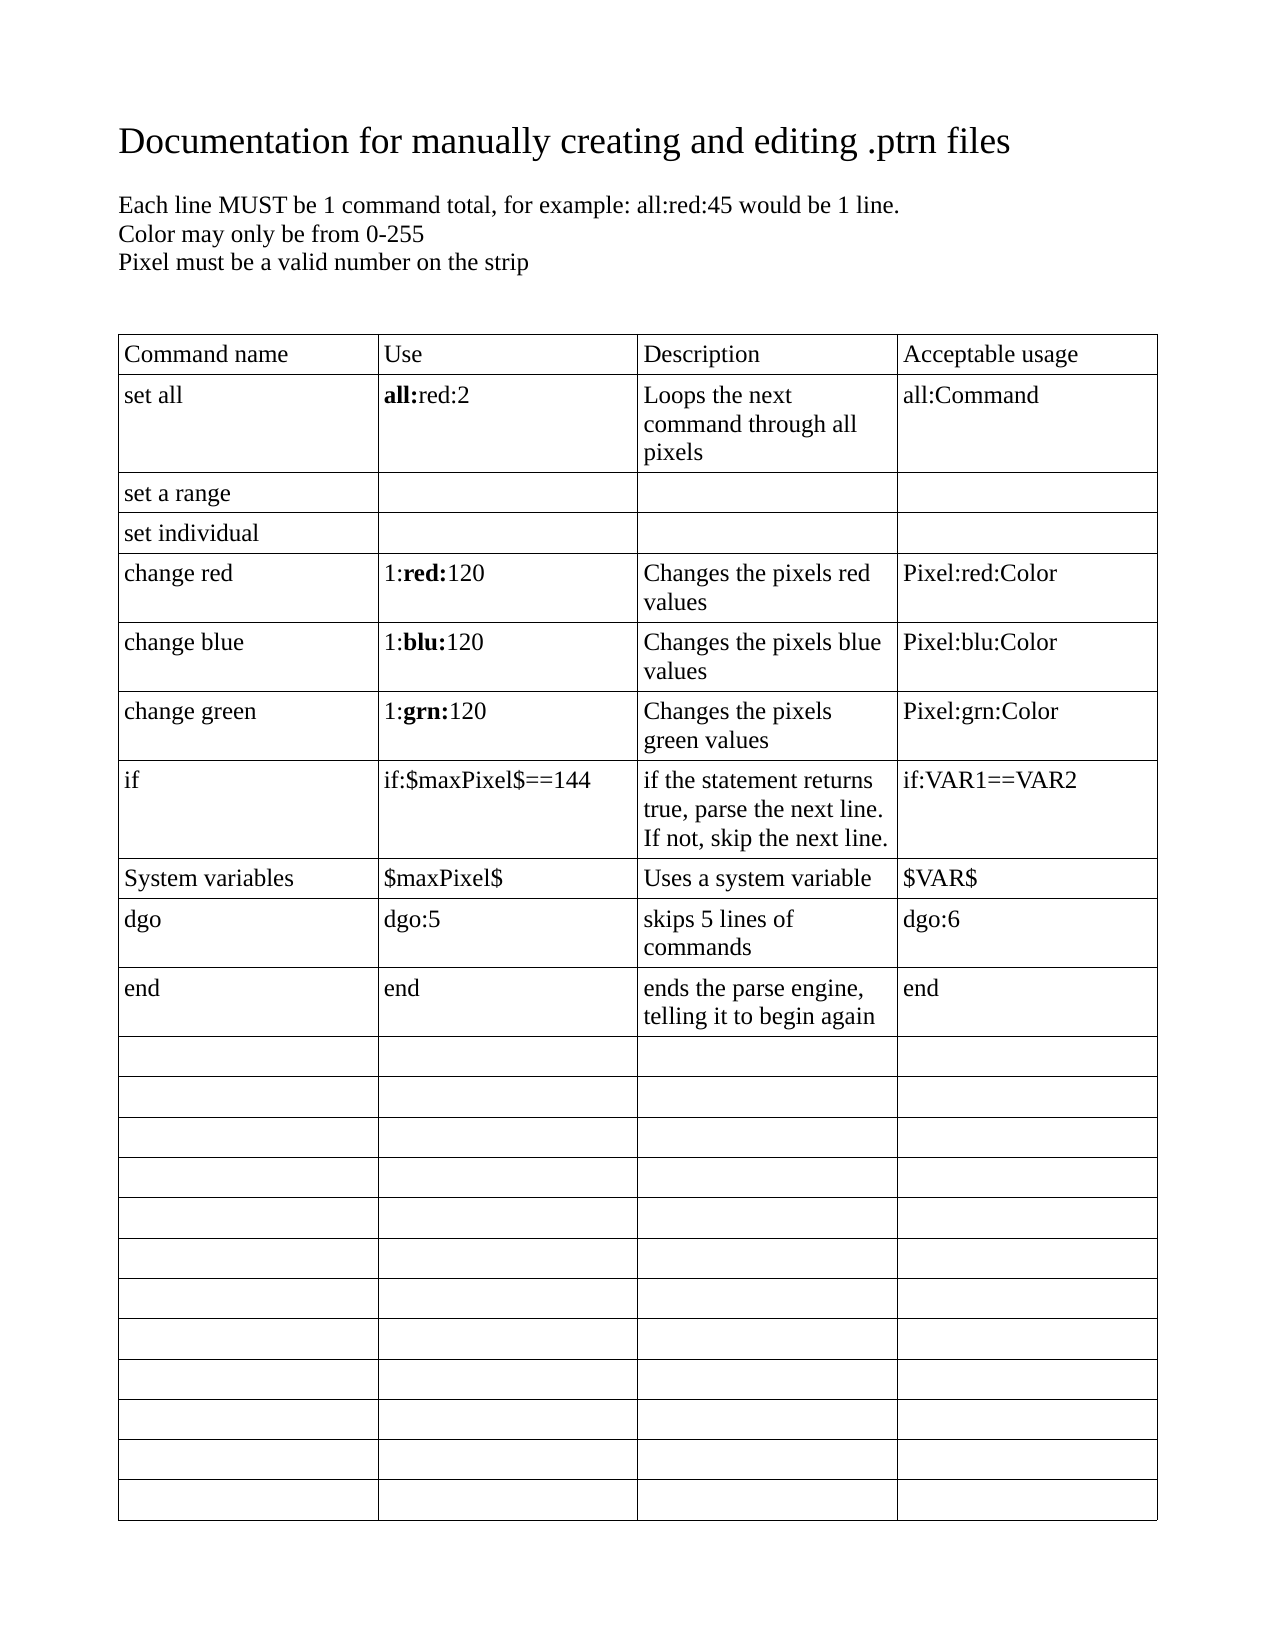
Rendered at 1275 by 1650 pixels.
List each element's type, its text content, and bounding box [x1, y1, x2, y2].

table_cell Loops the next command through all pixels [638, 375, 897, 472]
table_cell [898, 1158, 1157, 1197]
table_cell [119, 1077, 378, 1117]
table_cell dgo:5 [379, 899, 637, 967]
table_cell [898, 1037, 1157, 1076]
table_cell all:red:2 [379, 375, 637, 472]
table_cell [898, 473, 1157, 512]
table_cell [119, 1440, 378, 1479]
table_header Acceptable usage [898, 335, 1157, 374]
text Documentation for manually creating and editing .ptrn files [118, 118, 1157, 161]
table_cell [379, 513, 637, 552]
table_cell 1:grn:120 [379, 692, 637, 760]
table_cell dgo [119, 899, 378, 967]
table_cell if the statement returns true, parse the next line. If not, skip the next line. [638, 761, 897, 857]
table_cell 1:red:120 [379, 554, 637, 622]
table_cell change blue [119, 623, 378, 691]
table_cell ends the parse engine, telling it to begin again [638, 968, 897, 1036]
table_cell change red [119, 554, 378, 622]
table_cell [119, 1239, 378, 1278]
table_cell [119, 1279, 378, 1318]
table_cell [898, 1118, 1157, 1157]
table_cell [898, 1480, 1157, 1520]
table_cell [119, 1319, 378, 1358]
table_cell Changes the pixels blue values [638, 623, 897, 691]
table_cell [379, 1118, 637, 1157]
text Color may only be from 0-255 [118, 219, 1157, 247]
table_cell [119, 1400, 378, 1439]
table_cell [379, 1279, 637, 1318]
table_cell Pixel:red:Color [898, 554, 1157, 622]
table_header Command name [119, 335, 378, 374]
table_cell [379, 1158, 637, 1197]
table_header Description [638, 335, 897, 374]
table_cell Changes the pixels green values [638, 692, 897, 760]
table_cell [379, 473, 637, 512]
table_cell [379, 1037, 637, 1076]
table_cell Uses a system variable [638, 859, 897, 898]
table_cell [119, 1118, 378, 1157]
table_cell [638, 473, 897, 512]
table_cell end [898, 968, 1157, 1036]
table_cell $VAR$ [898, 859, 1157, 898]
table_cell end [119, 968, 378, 1036]
table_cell set individual [119, 513, 378, 552]
table_cell [379, 1239, 637, 1278]
table_cell all:Command [898, 375, 1157, 472]
table_cell [119, 1158, 378, 1197]
table_cell change green [119, 692, 378, 760]
table_cell [379, 1077, 637, 1117]
table_cell if:VAR1==VAR2 [898, 761, 1157, 857]
table_cell if:$maxPixel$==144 [379, 761, 637, 857]
table_cell [638, 1158, 897, 1197]
table_cell set a range [119, 473, 378, 512]
table_cell [898, 1440, 1157, 1479]
table_cell end [379, 968, 637, 1036]
table_cell [898, 513, 1157, 552]
table_cell [379, 1480, 637, 1520]
table_cell dgo:6 [898, 899, 1157, 967]
table_cell [898, 1279, 1157, 1318]
table_cell [379, 1198, 637, 1237]
table_cell skips 5 lines of commands [638, 899, 897, 967]
table_cell [638, 1279, 897, 1318]
table_cell [638, 1239, 897, 1278]
table_cell [638, 1440, 897, 1479]
table_header Use [379, 335, 637, 374]
table_cell Changes the pixels red values [638, 554, 897, 622]
table_cell [638, 1480, 897, 1520]
table_cell System variables [119, 859, 378, 898]
table_cell [898, 1198, 1157, 1237]
table_cell [119, 1360, 378, 1399]
table_cell [638, 1077, 897, 1117]
table_cell [638, 1360, 897, 1399]
table_cell [638, 1319, 897, 1358]
table_cell $maxPixel$ [379, 859, 637, 898]
table_cell [379, 1319, 637, 1358]
text Pixel must be a valid number on the strip [118, 247, 1157, 276]
table_cell Pixel:grn:Color [898, 692, 1157, 760]
table_cell [119, 1480, 378, 1520]
text Each line MUST be 1 command total, for example: all:red:45 would be 1 line. [118, 190, 1157, 219]
table_cell [638, 513, 897, 552]
table_cell [898, 1319, 1157, 1358]
table_cell [119, 1037, 378, 1076]
table_cell [898, 1400, 1157, 1439]
table_cell Pixel:blu:Color [898, 623, 1157, 691]
table_cell [898, 1077, 1157, 1117]
table_cell [638, 1400, 897, 1439]
table_cell [898, 1239, 1157, 1278]
table_cell if [119, 761, 378, 857]
table_cell [638, 1198, 897, 1237]
table_cell [379, 1360, 637, 1399]
table_cell [119, 1198, 378, 1237]
table_cell [379, 1400, 637, 1439]
table_cell [898, 1360, 1157, 1399]
table_cell set all [119, 375, 378, 472]
table_cell 1:blu:120 [379, 623, 637, 691]
table_cell [379, 1440, 637, 1479]
table_cell [638, 1037, 897, 1076]
table_cell [638, 1118, 897, 1157]
